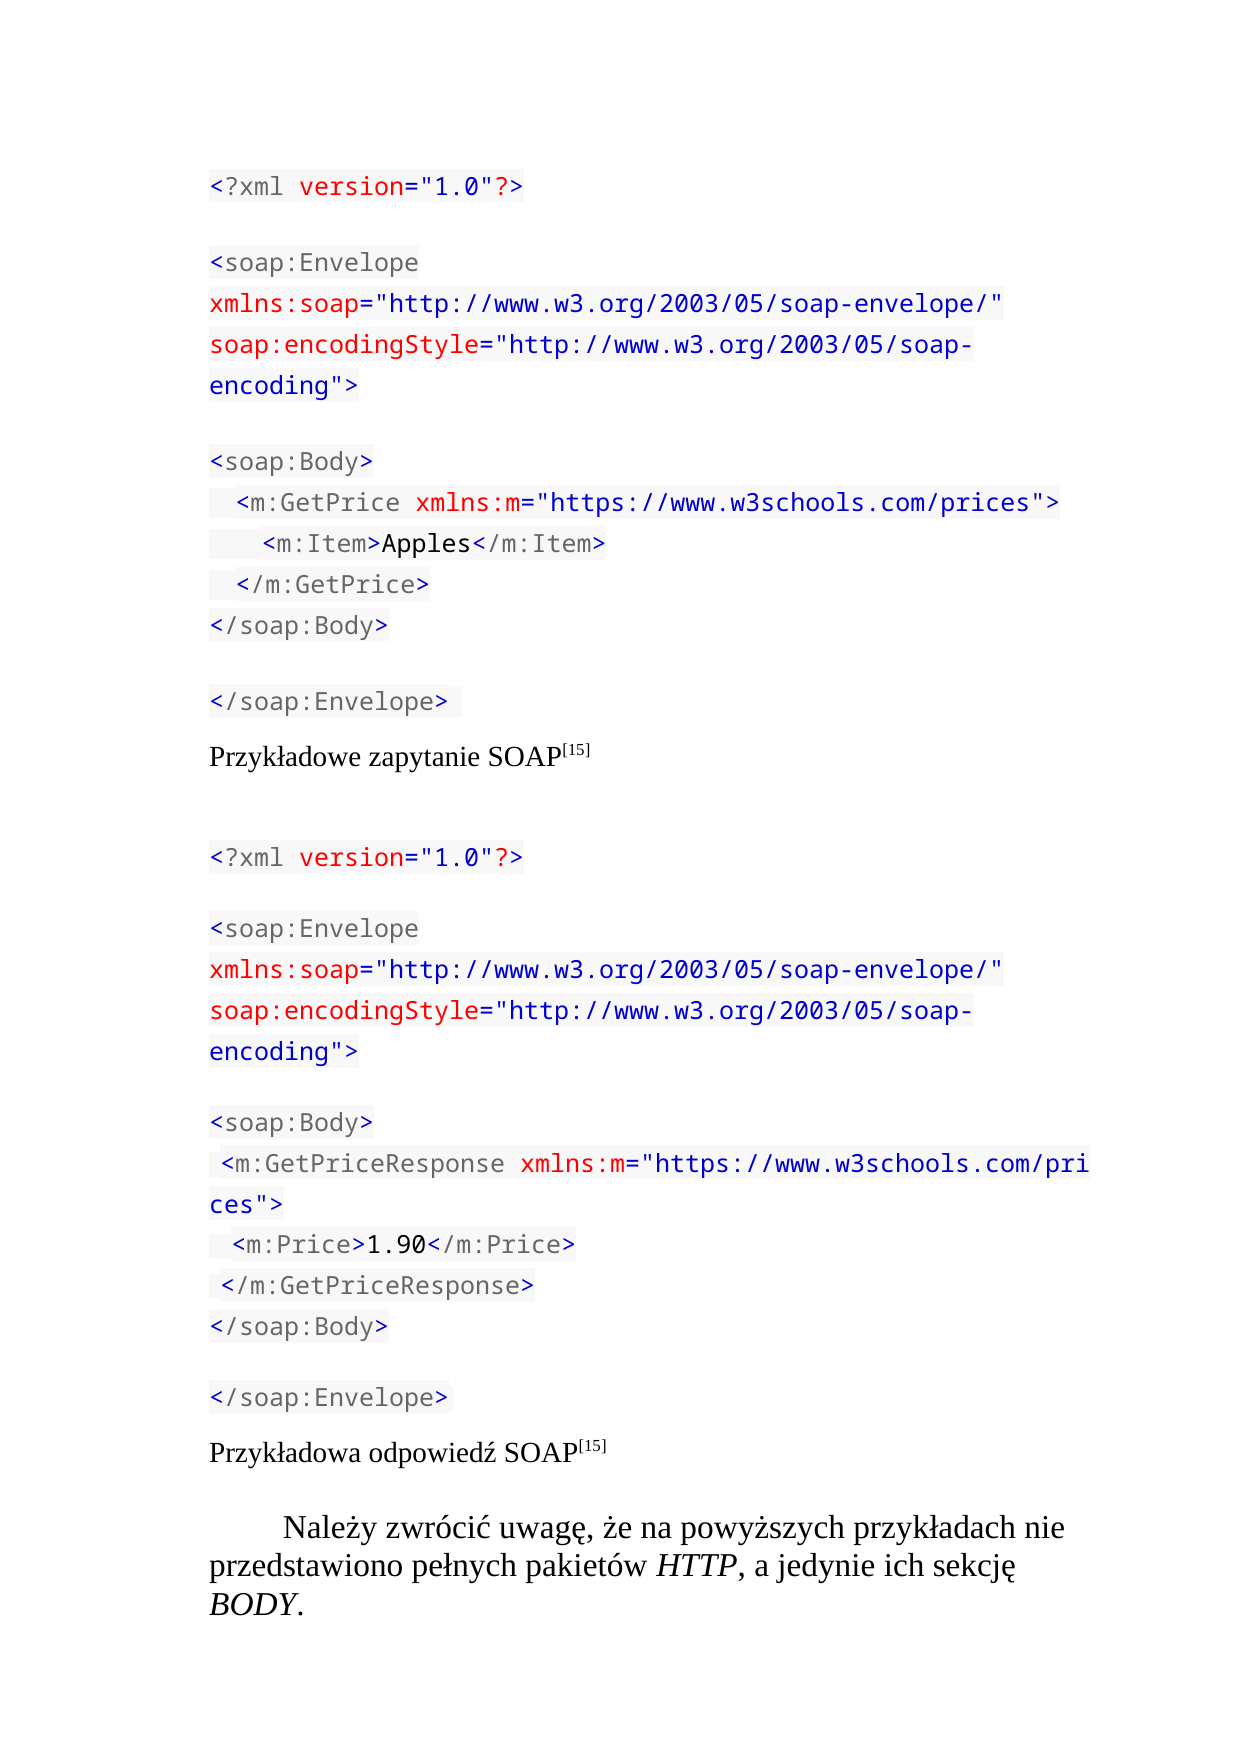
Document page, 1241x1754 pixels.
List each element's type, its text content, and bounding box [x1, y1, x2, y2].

text Przykładowe zapytanie SOAP[15] [209, 739, 1095, 773]
text Przykładowa odpowiedź SOAP[15] [209, 1435, 1095, 1469]
text <?xml version="1.0"?> <soap:Envelope xmlns:soap="http://www.w3.org/2003/05/soap-envelope/" soap:encodingStyle="http://www.w3.org/2003/05/soap-encoding"> <soap:Body> <m:GetPrice xmlns:m="https://www.w3schools.com/prices"> <m:Item>Apples</m:Item> </m:GetPrice> </soap:Body> </soap:Envelope> [209, 168, 1095, 718]
text Należy zwrócić uwagę, że na powyższych przykładach nie przedstawiono pełnych pakietów HTTP, a jedynie ich sekcję BODY. [209, 1507, 1095, 1622]
text <?xml version="1.0"?> <soap:Envelope xmlns:soap="http://www.w3.org/2003/05/soap-envelope/" soap:encodingStyle="http://www.w3.org/2003/05/soap-encoding"> <soap:Body> <m:GetPriceResponse xmlns:m="https://www.w3schools.com/prices"> <m:Price>1.90</m:Price> </m:GetPriceResponse> </soap:Body> </soap:Envelope> [209, 840, 1095, 1414]
